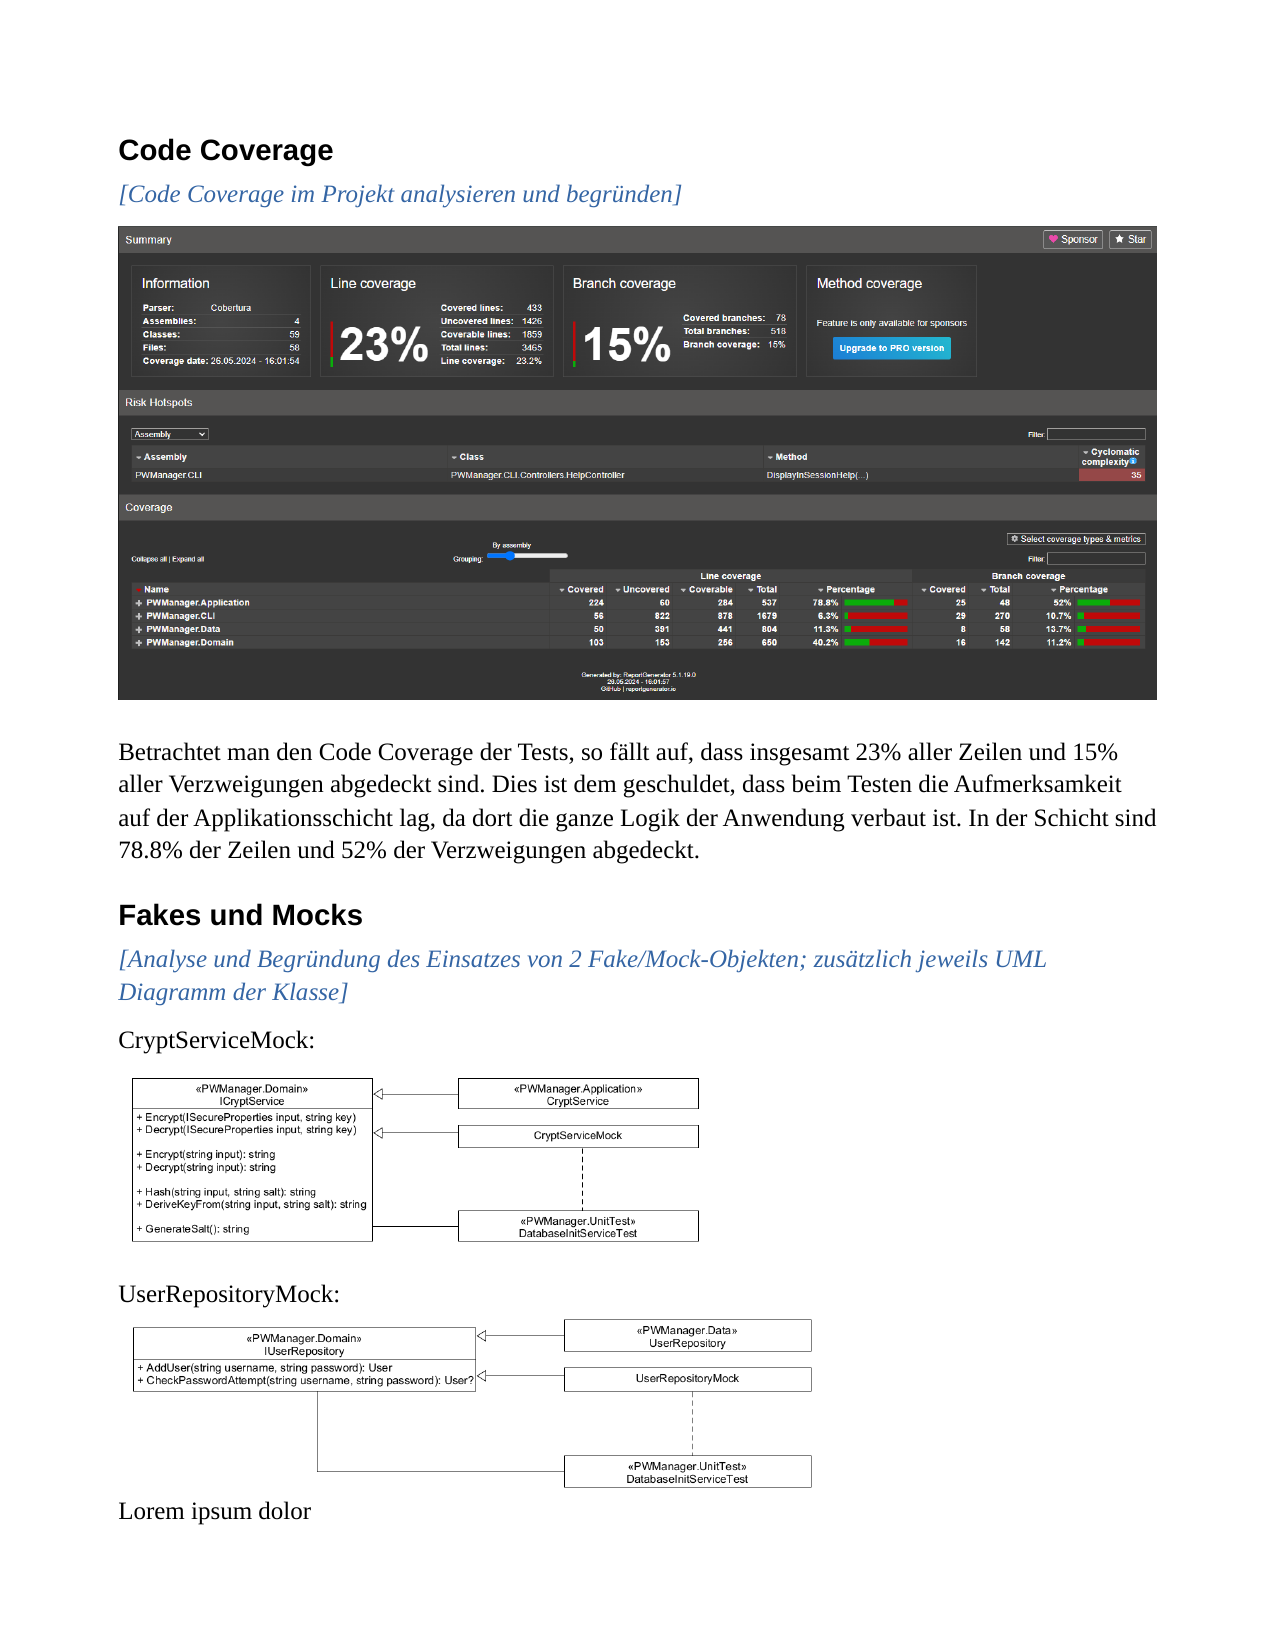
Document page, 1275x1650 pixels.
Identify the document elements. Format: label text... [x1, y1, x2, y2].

text [Code Coverage im Projekt analysieren und begründen] [118, 179, 1157, 208]
text Betrachtet man den Code Coverage der Tests, so fällt auf, dass insgesamt 23% aller Zeilen und 15% aller Verzweigungen abgedeckt sind. Dies ist dem geschuldet, dass beim Testen die Aufmerksamkeit auf der Applikationsschicht lag, da dort die ganze Logik der Anwendung verbaut ist. In der Schicht sind 78.8% der Zeilen und 52% der Verzweigungen abgedeckt. [118, 700, 1157, 864]
text UserRepositoryMock: [118, 1279, 1157, 1308]
text Lorem ipsum dolor [118, 1327, 1157, 1524]
subtitle Fakes und Mocks [118, 898, 1157, 932]
text CryptServiceMock: [118, 1025, 1157, 1053]
subtitle Code Coverage [118, 133, 1157, 166]
picture [118, 226, 1157, 700]
picture [125, 1316, 825, 1496]
text [Analyse und Begründung des Einsatzes von 2 Fake/Mock-Objekten; zusätzlich jeweils UML Diagramm der Klasse] [118, 944, 1157, 1006]
picture [119, 1072, 710, 1251]
